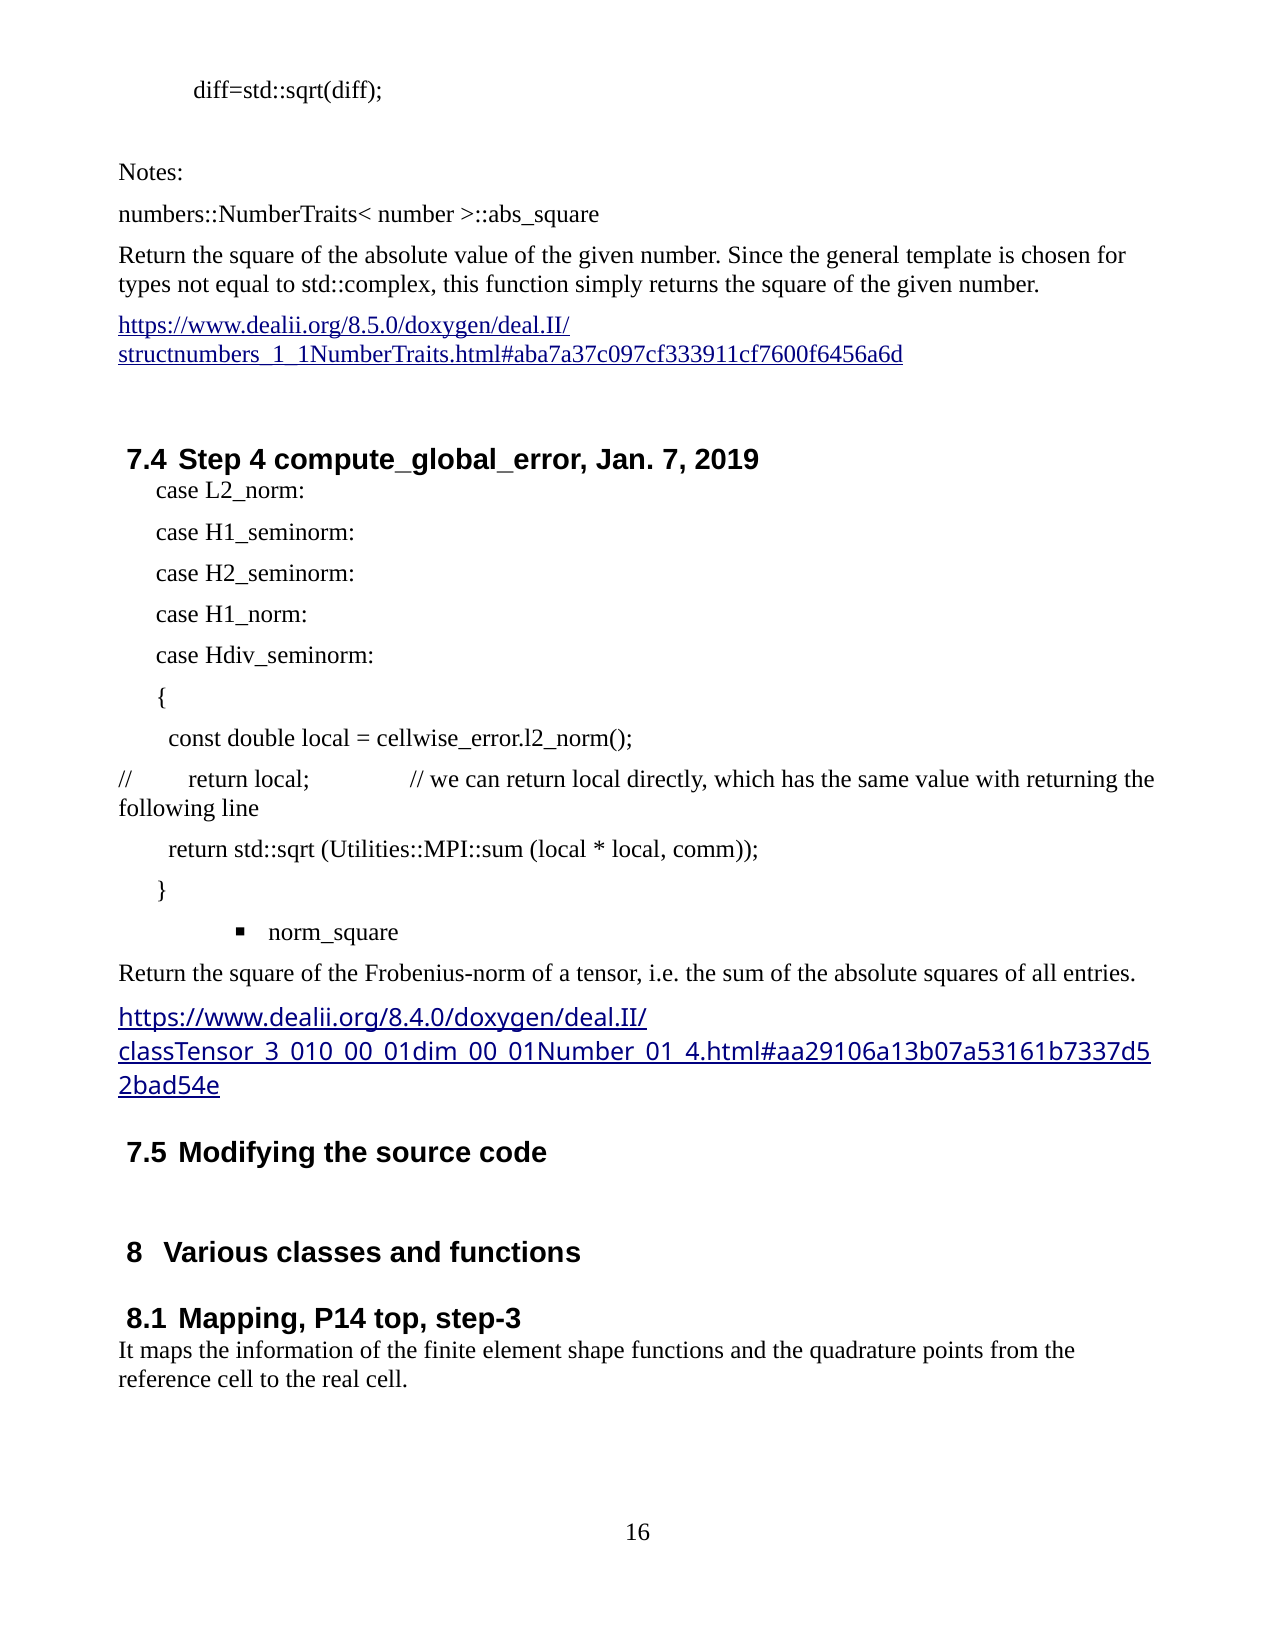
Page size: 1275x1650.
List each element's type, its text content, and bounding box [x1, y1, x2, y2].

text https://www.dealii.org/8.5.0/doxygen/deal.II/structnumbers_1_1NumberTraits.html#aba7a37c097cf333911cf7600f6456a6d [118, 310, 1157, 367]
text diff=std::sqrt(diff); [118, 75, 1157, 104]
text Return the square of the absolute value of the given number. Since the general template is chosen for types not equal to std::complex, this function simply returns the square of the given number. [118, 240, 1157, 297]
list norm_square [231, 917, 1157, 946]
text case H2_seminorm: [118, 558, 1157, 587]
subtitle Step 4 compute_global_error, Jan. 7, 2019 [118, 442, 1157, 476]
text { [118, 682, 1157, 711]
text const double local = cellwise_error.l2_norm(); [118, 723, 1157, 752]
text case Hdiv_seminorm: [118, 641, 1157, 669]
subtitle Various classes and functions [118, 1235, 1157, 1268]
text } [118, 876, 1157, 904]
text case L2_norm: [118, 476, 1157, 504]
subtitle Mapping, P14 top, step-3 [118, 1302, 1157, 1335]
text case H1_seminorm: [118, 517, 1157, 546]
text // return local; // we can return local directly, which has the same value with returning the following line [118, 764, 1157, 822]
text numbers::NumberTraits< number >::abs_square [118, 199, 1157, 227]
text It maps the information of the finite element shape functions and the quadrature points from the reference cell to the real cell. [118, 1335, 1157, 1393]
text Return the square of the Frobenius-norm of a tensor, i.e. the sum of the absolute squares of all entries. [118, 958, 1157, 987]
text https://www.dealii.org/8.4.0/doxygen/deal.II/classTensor_3_010_00_01dim_00_01Number_01_4.html#aa29106a13b07a53161b7337d52bad54e [118, 999, 1157, 1102]
text return std::sqrt (Utilities::MPI::sum (local * local, comm)); [118, 834, 1157, 863]
text Notes: [118, 157, 1157, 186]
subtitle Modifying the source code [118, 1135, 1157, 1168]
text case H1_norm: [118, 599, 1157, 628]
